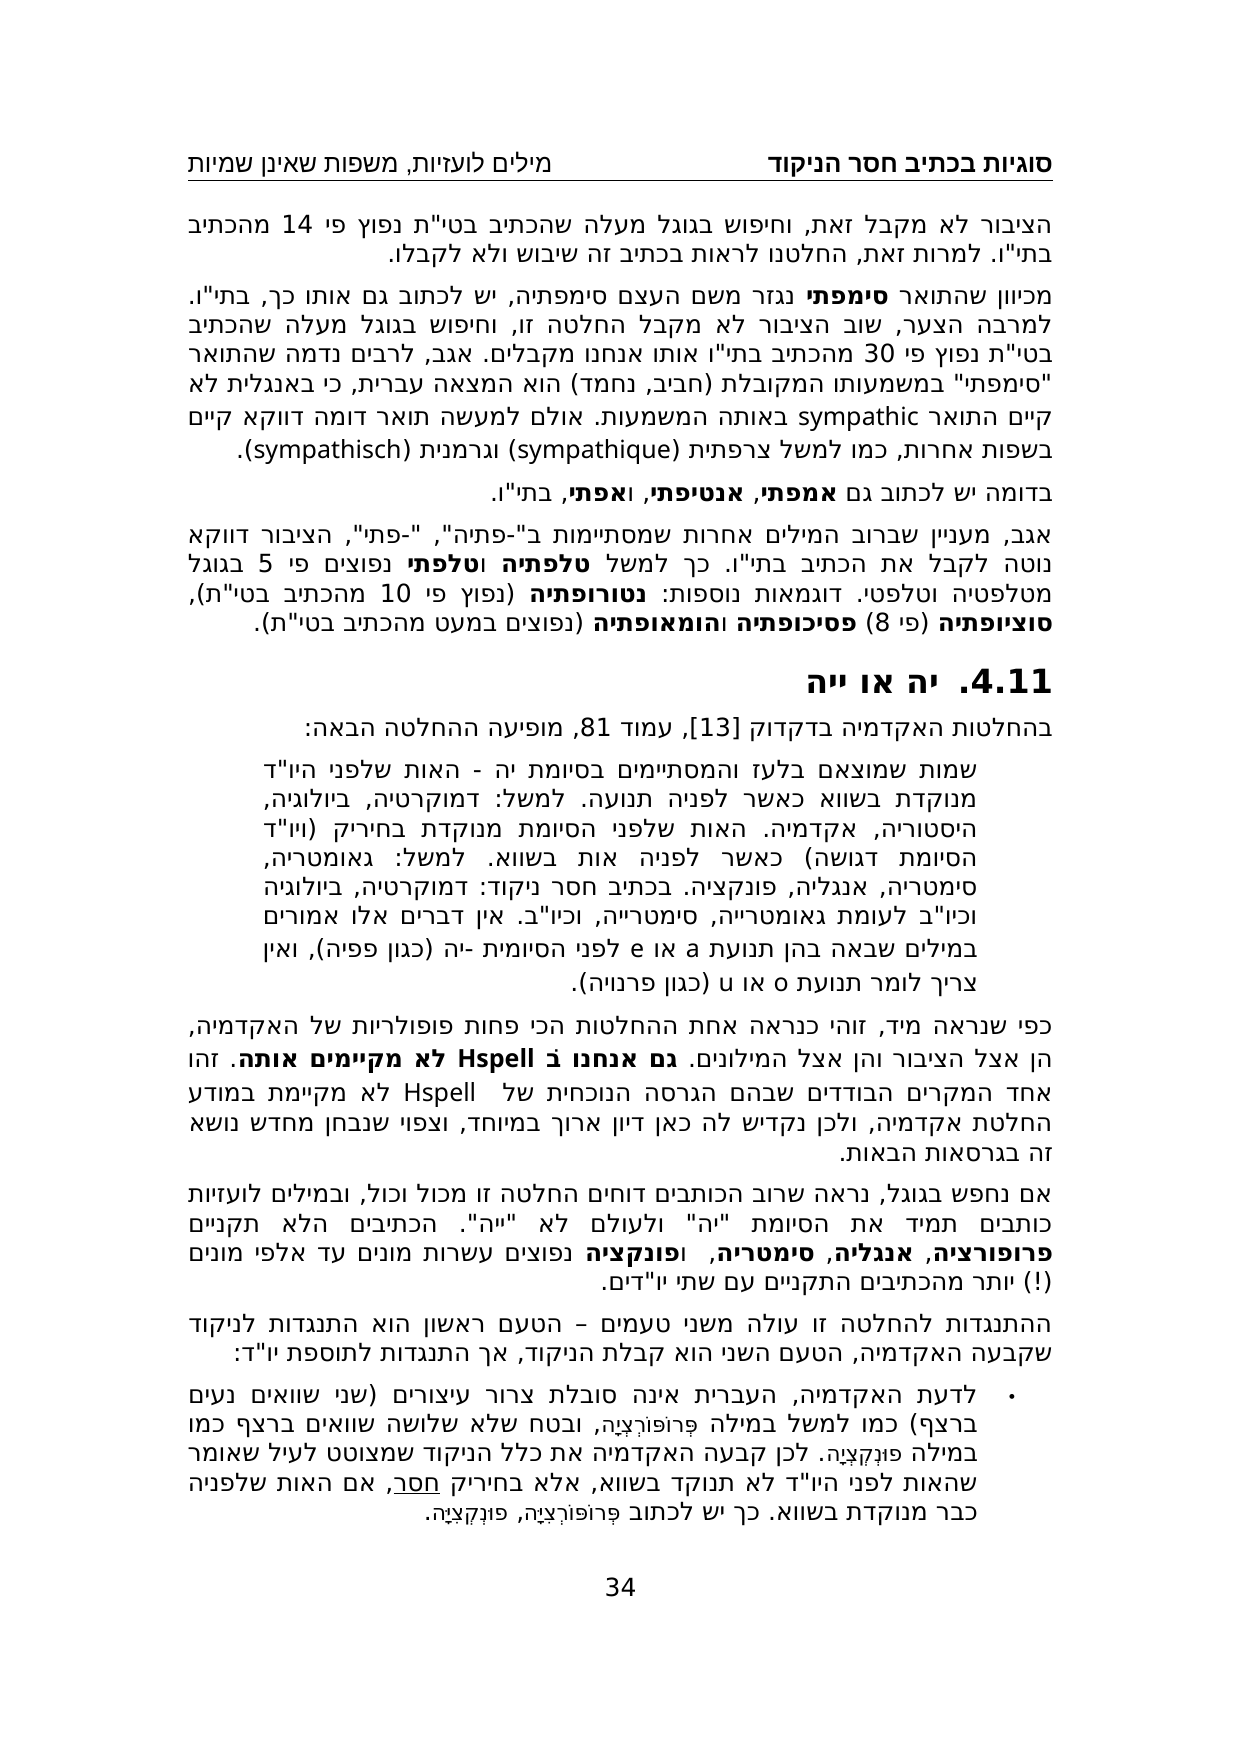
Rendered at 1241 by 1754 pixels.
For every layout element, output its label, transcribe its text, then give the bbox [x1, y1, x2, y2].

text אגב, מעניין שברוב המילים אחרות שמסתיימות ב"-פתיה", "-פתי", הציבור דווקא נוטה לקבל את הכתיב בתי"ו. כך למשל טלפתיה וטלפתי נפוצים פי 5 בגוגל מטלפטיה וטלפטי. דוגמאות נוספות: נטורופתיה (נפוץ פי 10 מהכתיב בטי"ת), סוציופתיה (פי 8) פסיכופתיה והומאופתיה (נפוצים במעט מהכתיב בטי"ת). [187, 520, 1053, 637]
list לדעת האקדמיה, העברית אינה סובלת צרור עיצורים (שני שוואים נעים ברצף) כמו למשל במילה פְּרוֹפּוֹרְצְיָה, ובטח שלא שלושה שוואים ברצף כמו במילה פוּנְקְצְיָה. לכן קבעה האקדמיה את כלל הניקוד שמצוטט לעיל שאומר שהאות לפני היו"ד לא תנוקד בשווא, אלא בחיריק חסר, אם האות שלפניה כבר מנוקדת בשווא. כך יש לכתוב פְּרוֹפּוֹרְצִיָּה, פוּנְקְצִיָּה. [187, 1380, 1016, 1526]
text שמות שמוצאם בלעז והמסתיימים בסיומת יה - האות שלפני היו"ד מנוקדת בשווא כאשר לפניה תנועה. למשל: דמוקרטיה, ביולוגיה, היסטוריה, אקדמיה. האות שלפני הסיומת מנוקדת בחיריק (ויו"ד הסיומת דגושה) כאשר לפניה אות בשווא. למשל: גאומטריה, סימטריה, אנגליה, פונקציה. בכתיב חסר ניקוד: דמוקרטיה, ביולוגיה וכיו"ב לעומת גאומטרייה, סימטרייה, וכיו"ב. אין דברים אלו אמורים במילים שבאה בהן תנועת a או e לפני הסיומית -יה (כגון פפיה), ואין צריך לומר תנועת o או u (כגון פרנויה). [262, 755, 978, 999]
text אם נחפש בגוגל, נראה שרוב הכותבים דוחים החלטה זו מכול וכול, ובמילים לועזיות כותבים תמיד את הסיומת "יה" ולעולם לא "ייה". הכתיבים הלא תקניים פרופורציה, אנגליה, סימטריה, ופונקציה נפוצים עשרות מונים עד אלפי מונים (!) יותר מהכתיבים התקניים עם שתי יו"דים. [187, 1179, 1053, 1297]
text כפי שנראה מיד, זוהי כנראה אחת ההחלטות הכי פחות פופולריות של האקדמיה, הן אצל הציבור והן אצל המילונים. גם אנחנו ב ׁHspell לא מקיימים אותה. זהו אחד המקרים הבודדים שבהם הגרסה הנוכחית של Hspell לא מקיימת במודע החלטת אקדמיה, ולכן נקדיש לה כאן דיון ארוך במיוחד, וצפוי שנבחן מחדש נושא זה בגרסאות הבאות. [187, 1011, 1053, 1167]
text בדומה יש לכתוב גם אמפתי, אנטיפתי, ואפתי, בתי"ו. [187, 478, 1053, 508]
text המילונים מסכימים עם החלטה זו (מילון ההווה ואבן שושן החדש מכירים רק את הכתיב סימפתיה ומילון רב-מילים מכיר בסימפטיה כ"כתיב חלופי"). למרבה הפלא, הציבור לא מקבל זאת, וחיפוש בגוגל מעלה שהכתיב בטי"ת נפוץ פי 14 מהכתיב בתי"ו. למרות זאת, החלטנו לראות בכתיב זה שיבוש ולא לקבלו. [187, 210, 1053, 268]
subtitle יה או ייה [187, 662, 1053, 701]
text ההתנגדות להחלטה זו עולה משני טעמים – הטעם ראשון הוא התנגדות לניקוד שקבעה האקדמיה, הטעם השני הוא קבלת הניקוד, אך התנגדות לתוספת יו"ד: [187, 1309, 1053, 1368]
text בהחלטות האקדמיה בדקדוק [13], עמוד 81, מופיעה ההחלטה הבאה: [187, 713, 1053, 743]
text מכיוון שהתואר סימפתי נגזר משם העצם סימפתיה, יש לכתוב גם אותו כך, בתי"ו. למרבה הצער, שוב הציבור לא מקבל החלטה זו, וחיפוש בגוגל מעלה שהכתיב בטי"ת נפוץ פי 30 מהכתיב בתי"ו אותו אנחנו מקבלים. אגב, לרבים נדמה שהתואר "סימפתי" במשמעותו המקובלת (חביב, נחמד) הוא המצאה עברית, כי באנגלית לא קיים התואר sympathic באותה המשמעות. אולם למעשה תואר דומה דווקא קיים בשפות אחרות, כמו למשל צרפתית (sympathique) וגרמנית (sympathisch). [187, 281, 1053, 466]
